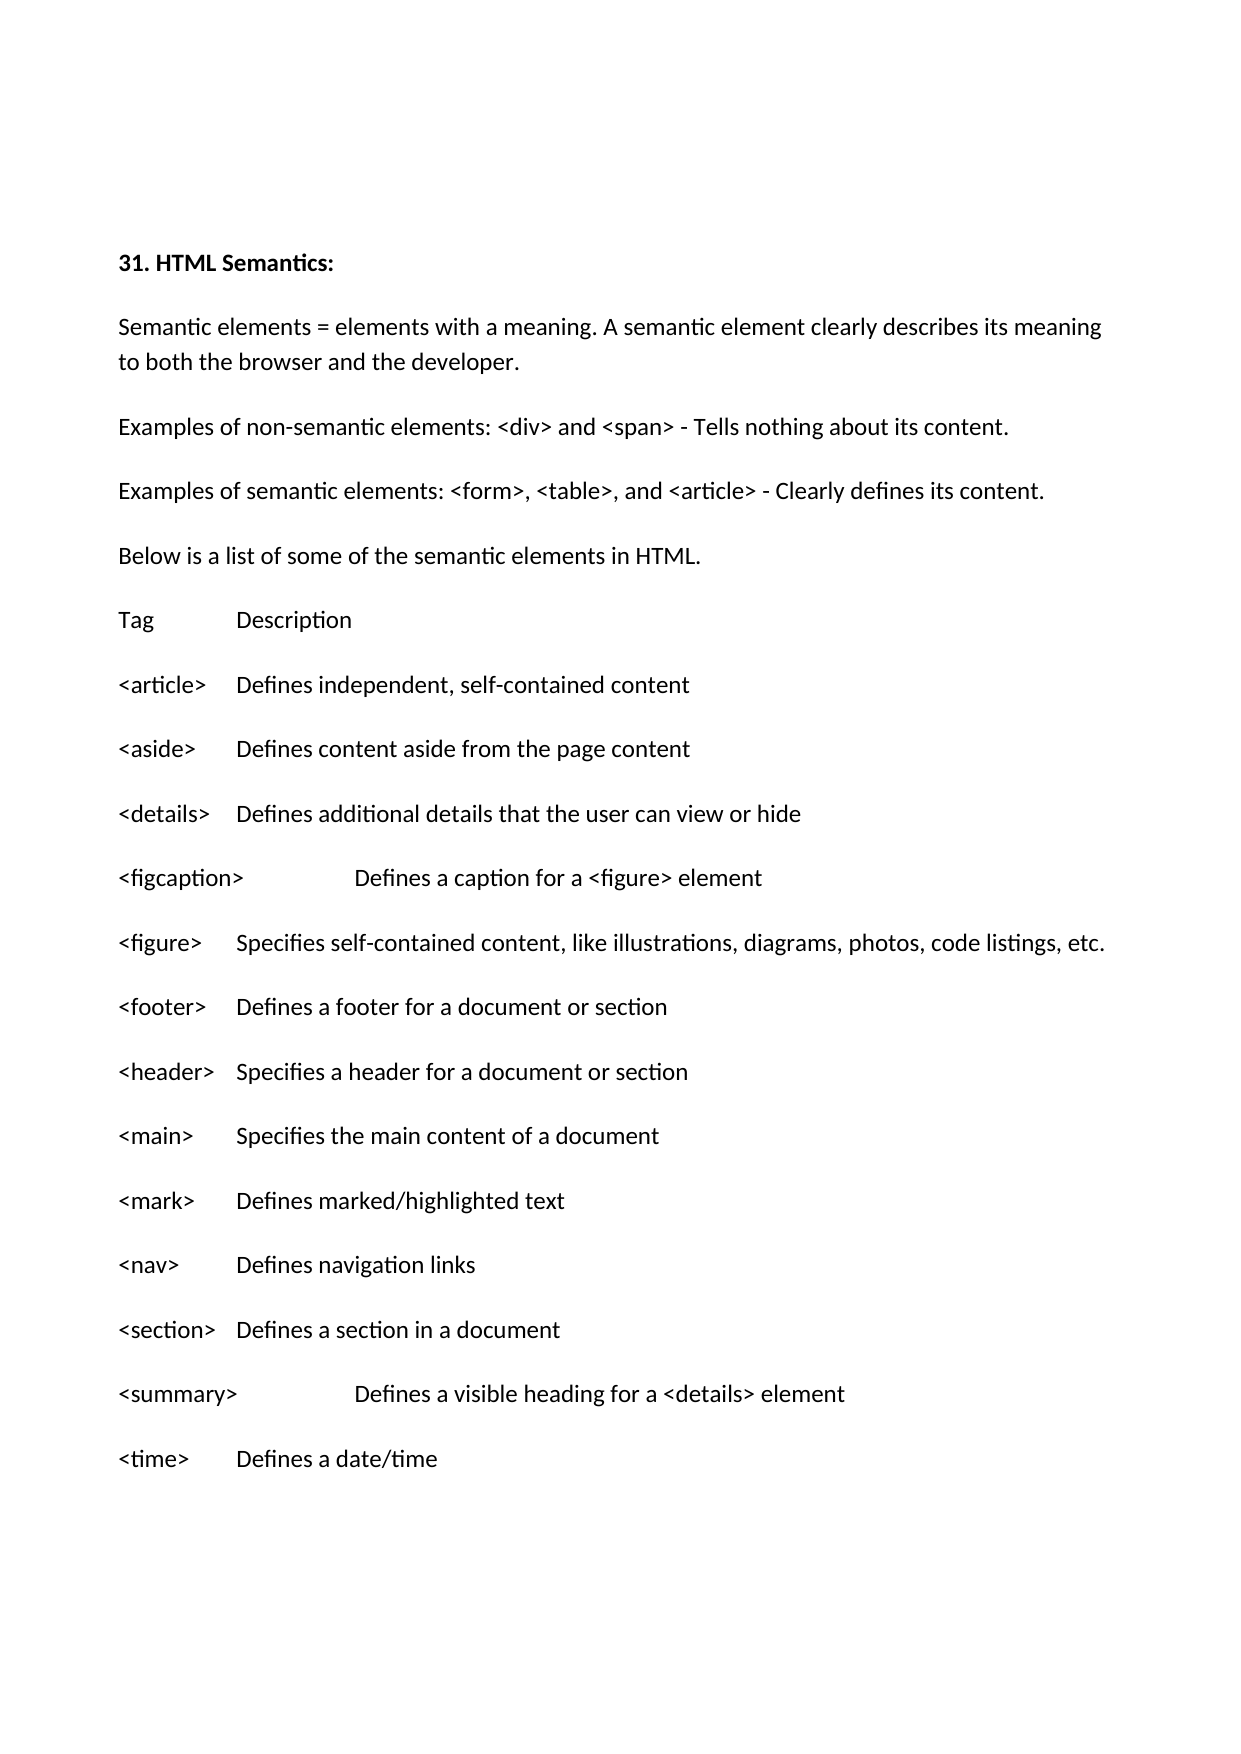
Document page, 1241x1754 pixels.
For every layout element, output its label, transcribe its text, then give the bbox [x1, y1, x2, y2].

text Examples of semantic elements: <form>, <table>, and <article> - Clearly defines its content. [118, 476, 1122, 506]
text Examples of non-semantic elements: <div> and <span> - Tells nothing about its content. [118, 411, 1122, 442]
text <aside> Defines content aside from the page content [118, 733, 1122, 764]
text <figure> Specifies self-contained content, like illustrations, diagrams, photos, code listings, etc. [118, 927, 1122, 957]
text <figcaption> Defines a caption for a <figure> element [118, 862, 1122, 893]
text <summary> Defines a visible heading for a <details> element [118, 1378, 1122, 1409]
text 31. HTML Semantics: [118, 247, 1122, 278]
text Semantic elements = elements with a meaning. A semantic element clearly describes its meaning to both the browser and the developer. [118, 312, 1122, 377]
text <section> Defines a section in a document [118, 1314, 1122, 1344]
text <details> Defines additional details that the user can view or hide [118, 798, 1122, 828]
text <footer> Defines a footer for a document or section [118, 991, 1122, 1022]
text Tag Description [118, 604, 1122, 635]
text <main> Specifies the main content of a document [118, 1120, 1122, 1151]
text <header> Specifies a header for a document or section [118, 1056, 1122, 1086]
text Below is a list of some of the semantic elements in HTML. [118, 540, 1122, 571]
text <mark> Defines marked/highlighted text [118, 1185, 1122, 1215]
text <time> Defines a date/time [118, 1443, 1122, 1473]
text <nav> Defines navigation links [118, 1249, 1122, 1280]
text <article> Defines independent, self-contained content [118, 669, 1122, 699]
